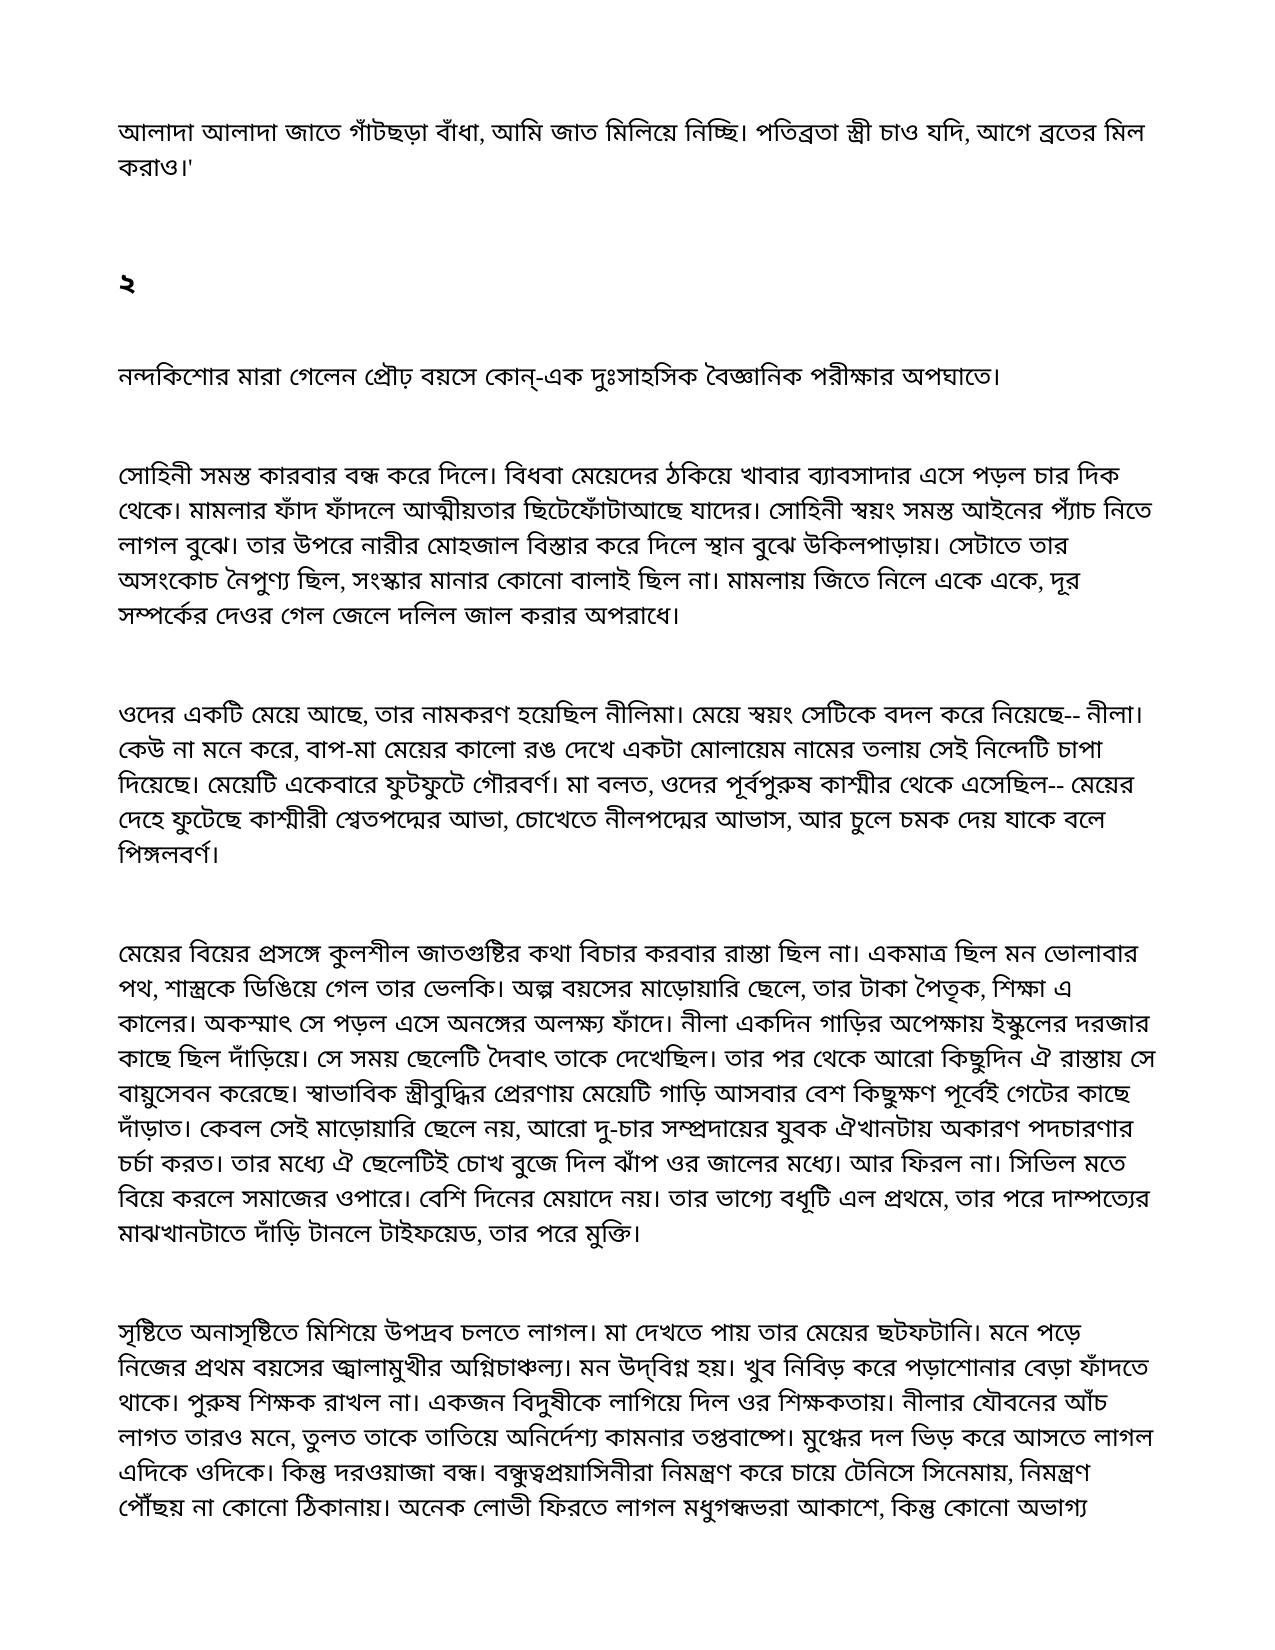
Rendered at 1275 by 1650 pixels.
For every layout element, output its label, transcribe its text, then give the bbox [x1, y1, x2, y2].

text সৃষ্টিতে অনাসৃষ্টিতে মিশিয়ে উপদ্রব চলতে লাগল। মা দেখতে পায় তার মেয়ের ছটফটানি। মনে পড়ে নিজের প্রথম বয়সের জ্বালামুখীর অগ্নিচাঞ্চল্য। মন উদ্‌বিগ্ন হয়। খুব নিবিড় করে পড়াশোনার বেড়া ফাঁদতে থাকে। পুরুষ শিক্ষক রাখল না। একজন বিদুষীকে লাগিয়ে দিল ওর শিক্ষকতায়। নীলার যৌবনের আঁচ লাগত তারও মনে, তুলত তাকে তাতিয়ে অনির্দেশ্য কামনার তপ্তবাষ্পে। মুগ্ধের দল ভিড় করে আসতে লাগল এদিকে ওদিকে। কিন্তু দরওয়াজা বন্ধ। বন্ধুত্বপ্রয়াসিনীরা নিমন্ত্রণ করে চায়ে টেনিসে সিনেমায়, নিমন্ত্রণ পৌঁছয় না কোনো ঠিকানায়। অনেক লোভী ফিরতে লাগল মধুগন্ধভরা আকাশে, কিন্তু কোনো অভাগ্য [118, 1318, 1157, 1522]
text ওদের একটি মেয়ে আছে, তার নামকরণ হয়েছিল নীলিমা। মেয়ে স্বয়ং সেটিকে বদল করে নিয়েছে-- নীলা। কেউ না মনে করে, বাপ-মা মেয়ের কালো রঙ দেখে একটা মোলায়েম নামের তলায় সেই নিন্দেটি চাপা দিয়েছে। মেয়েটি একেবারে ফুটফুটে গৌরবর্ণ। মা বলত, ওদের পূর্বপুরুষ কাশ্মীর থেকে এসেছিল-- মেয়ের দেহে ফুটেছে কাশ্মীরী শ্বেতপদ্মের আভা, চোখেতে নীলপদ্মের আভাস, আর চুলে চমক দেয় যাকে বলে পিঙ্গলবর্ণ। [118, 700, 1157, 869]
text সোহিনী সমস্ত কারবার বন্ধ করে দিলে। বিধবা মেয়েদের ঠকিয়ে খাবার ব্যাবসাদার এসে পড়ল চার দিক থেকে। মামলার ফাঁদ ফাঁদলে আত্মীয়তার ছিটেফোঁটাআছে যাদের। সোহিনী স্বয়ং সমস্ত আইনের প্যাঁচ নিতে লাগল বুঝে। তার উপরে নারীর মোহজাল বিস্তার করে দিলে স্থান বুঝে উকিলপাড়ায়। সেটাতে তার অসংকোচ নৈপুণ্য ছিল, সংস্কার মানার কোনো বালাই ছিল না। মামলায় জিতে নিলে একে একে, দূর সম্পর্কের দেওর গেল জেলে দলিল জাল করার অপরাধে। [118, 461, 1157, 630]
text নন্দকিশোর মারা গেলেন প্রৌঢ় বয়সে কোন্‌-এক দুঃসাহসিক বৈজ্ঞানিক পরীক্ষার অপঘাতে। [118, 362, 1157, 392]
text 'স্বামী হবে এঞ্জিনীয়র আর স্ত্রী হবে কোটনা-কুটনি, এটা মানবধর্মশাস্ত্রে নিষিদ্ধ। ঘরে ঘরে দেখতে পাই দুই আলাদা আলাদা জাতে গাঁটছড়া বাঁধা, আমি জাত মিলিয়ে নিচ্ছি। পতিব্রতা স্ত্রী চাও যদি, আগে ব্রতের মিল করাও।' [118, 118, 1157, 182]
text মেয়ের বিয়ের প্রসঙ্গে কুলশীল জাতগুষ্টির কথা বিচার করবার রাস্তা ছিল না। একমাত্র ছিল মন ভোলাবার পথ, শাস্ত্রকে ডিঙিয়ে গেল তার ভেলকি। অল্প বয়সের মাড়োয়ারি ছেলে, তার টাকা পৈতৃক, শিক্ষা এ কালের। অকস্মাৎ সে পড়ল এসে অনঙ্গের অলক্ষ্য ফাঁদে। নীলা একদিন গাড়ির অপেক্ষায় ইস্কুলের দরজার কাছে ছিল দাঁড়িয়ে। সে সময় ছেলেটি দৈবাৎ তাকে দেখেছিল। তার পর থেকে আরো কিছুদিন ঐ রাস্তায় সে বায়ুসেবন করেছে। স্বাভাবিক স্ত্রীবুদ্ধির প্রেরণায় মেয়েটি গাড়ি আসবার বেশ কিছুক্ষণ পূর্বেই গেটের কাছে দাঁড়াত। কেবল সেই মাড়োয়ারি ছেলে নয়, আরো দু-চার সম্প্রদায়ের যুবক ঐখানটায় অকারণ পদচারণার চর্চা করত। তার মধ্যে ঐ ছেলেটিই চোখ বুজে দিল ঝাঁপ ওর জালের মধ্যে। আর ফিরল না। সিভিল মতে বিয়ে করলে সমাজের ওপারে। বেশি দিনের মেয়াদে নয়। তার ভাগ্যে বধূটি এল প্রথমে, তার পরে দাম্পত্যের মাঝখানটাতে দাঁড়ি টানলে টাইফয়েড, তার পরে মুক্তি। [118, 939, 1157, 1248]
subtitle ২ [118, 267, 1157, 301]
